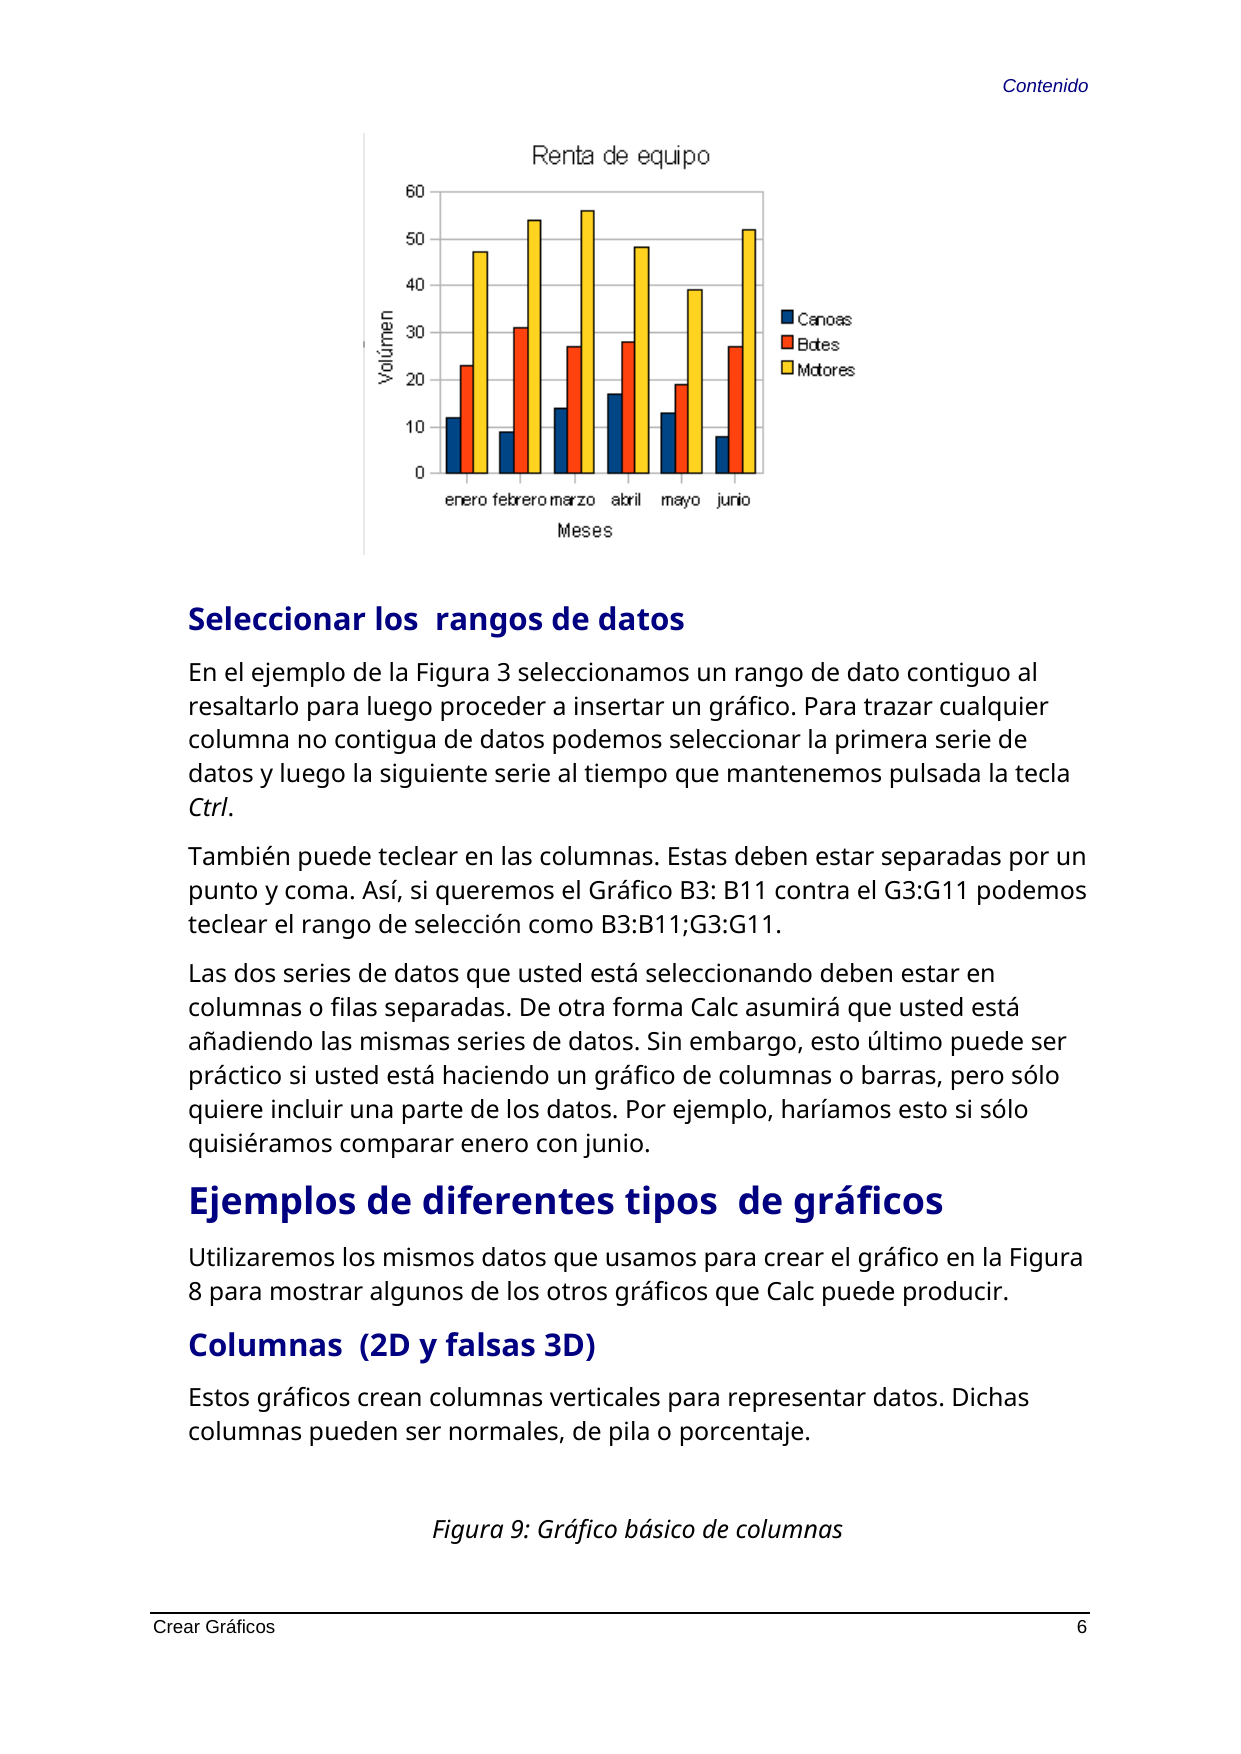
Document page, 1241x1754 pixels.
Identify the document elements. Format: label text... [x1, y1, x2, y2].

text Las dos series de datos que usted está seleccionando deben estar en columnas o filas separadas. De otra forma Calc asumirá que usted está añadiendo las mismas series de datos. Sin embargo, esto último puede ser práctico si usted está haciendo un gráfico de columnas o barras, pero sólo quiere incluir una parte de los datos. Por ejemplo, haríamos esto si sólo quisiéramos comparar enero con junio. [188, 956, 1090, 1159]
text Figura 9: Gráfico básico de columnas [188, 1512, 1090, 1546]
text Seleccionar los rangos de datos [188, 597, 1090, 639]
text Ejemplos de diferentes tipos de gráficos [188, 1174, 1090, 1225]
text Estos gráficos crean columnas verticales para representar datos. Dichas columnas pueden ser normales, de pila o porcentaje. [188, 1380, 1090, 1448]
text También puede teclear en las columnas. Estas deben estar separadas por un punto y coma. Así, si queremos el Gráfico B3: B11 contra el G3:G11 podemos teclear el rango de selección como B3:B11;G3:G11. [188, 839, 1090, 941]
text En el ejemplo de la Figura 3 seleccionamos un rango de dato contiguo al resaltarlo para luego proceder a insertar un gráfico. Para trazar cualquier columna no contigua de datos podemos seleccionar la primera serie de datos y luego la siguiente serie al tiempo que mantenemos pulsada la tecla Ctrl. [188, 654, 1090, 824]
text Columnas (2D y falsas 3D) [188, 1323, 1090, 1365]
text Utilizaremos los mismos datos que usamos para crear el gráfico en la Figura 8 para mostrar algunos de los otros gráficos que Calc puede producir. [188, 1240, 1090, 1308]
